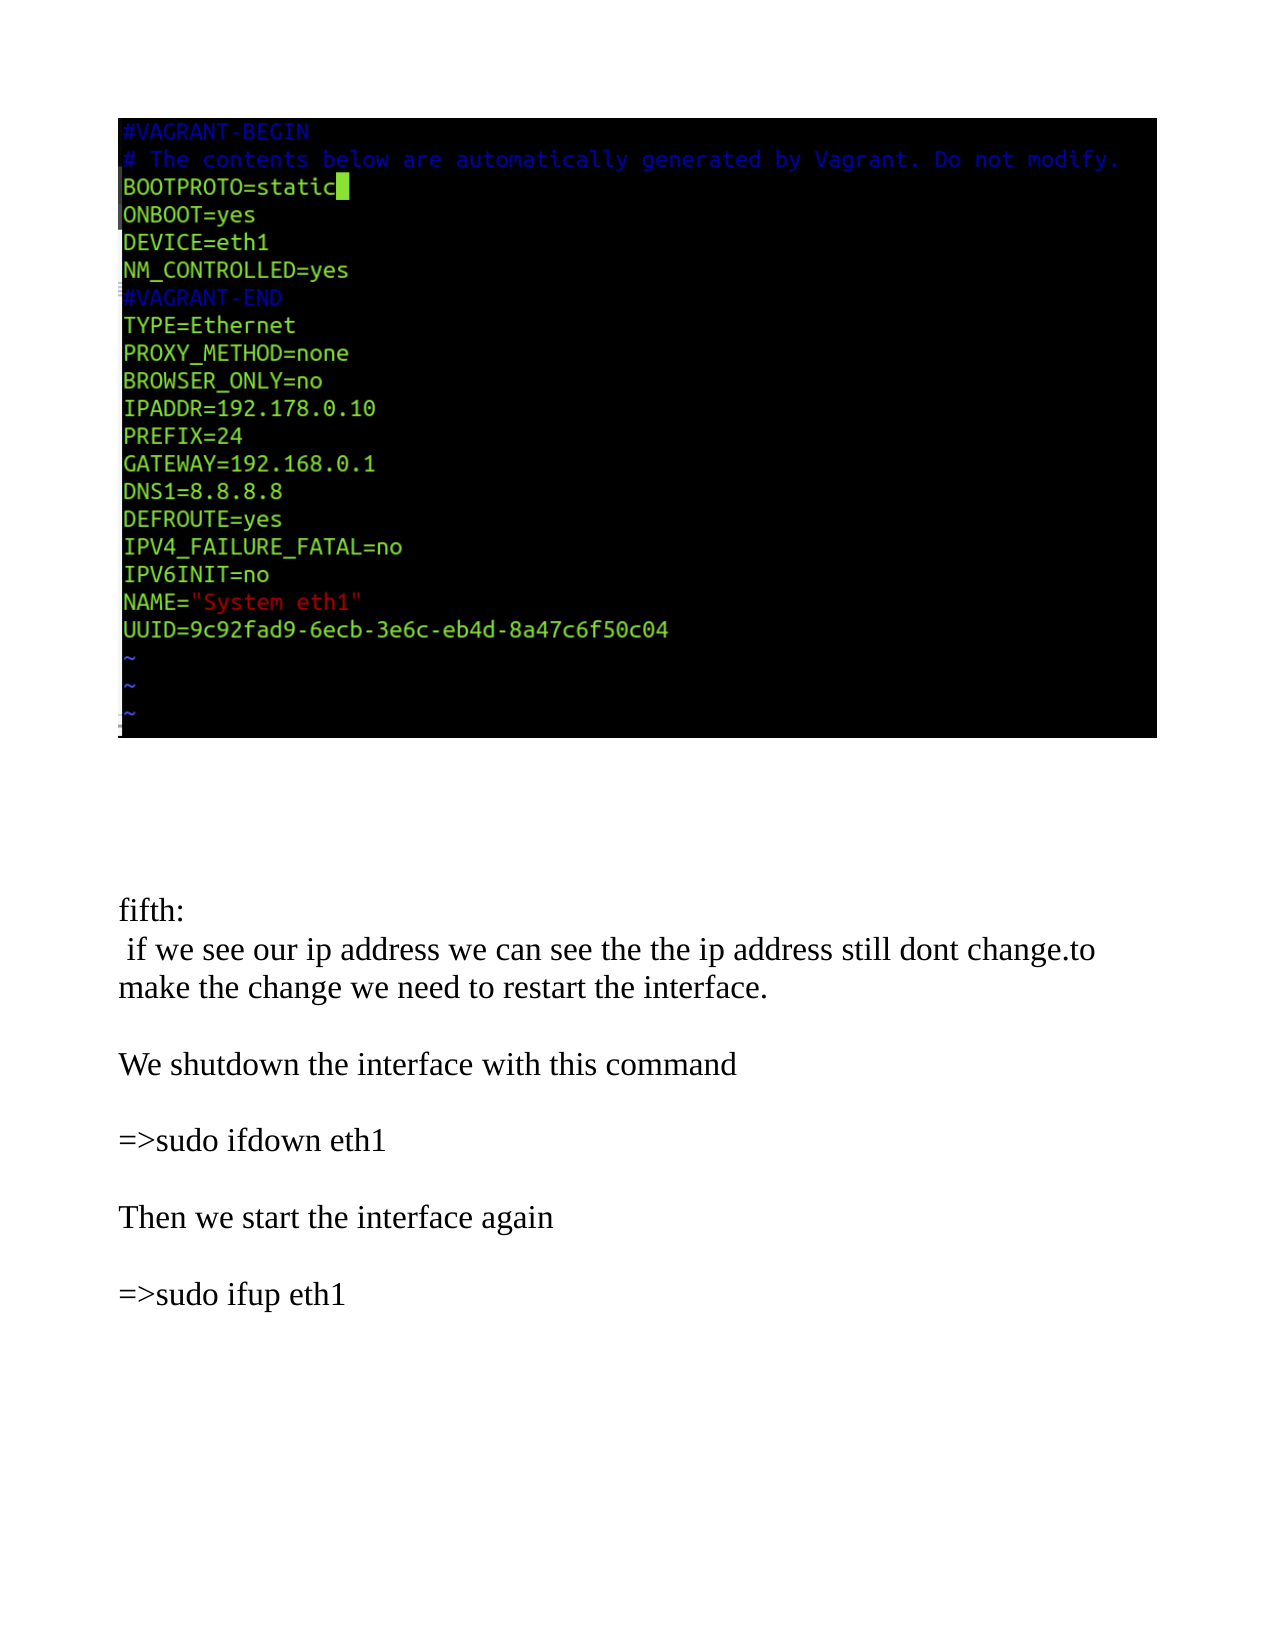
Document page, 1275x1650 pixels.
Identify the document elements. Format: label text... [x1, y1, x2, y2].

picture [118, 118, 1157, 738]
text if we see our ip address we can see the the ip address still dont change.to make the change we need to restart the interface. [118, 929, 1157, 1006]
text fifth: [118, 891, 1157, 929]
text We shutdown the interface with this command [118, 1044, 1157, 1082]
text =>sudo ifup eth1 [118, 1274, 1157, 1312]
text Then we start the interface again [118, 1197, 1157, 1236]
text =>sudo ifdown eth1 [118, 1121, 1157, 1159]
